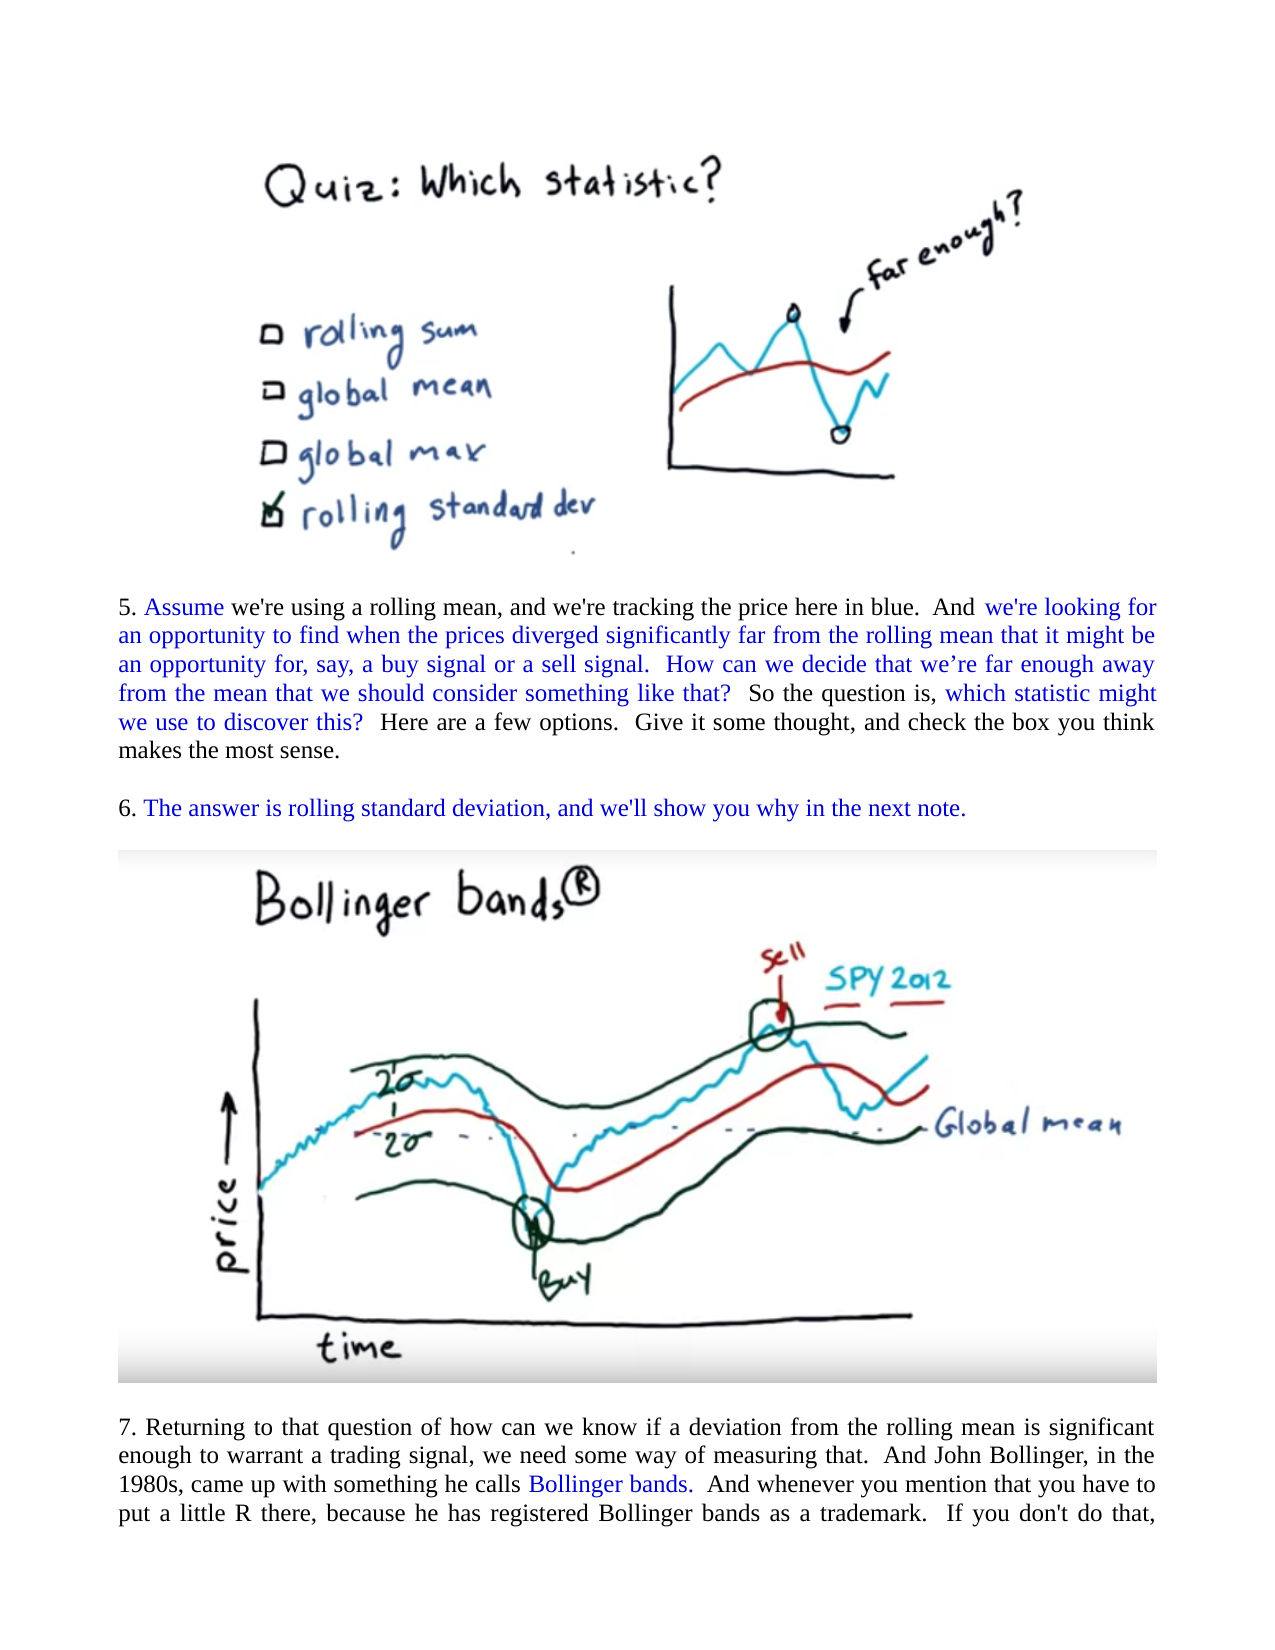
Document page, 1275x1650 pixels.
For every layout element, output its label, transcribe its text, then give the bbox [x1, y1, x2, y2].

picture [118, 146, 1157, 563]
text 6. The answer is rolling standard deviation, and we'll show you why in the next note. [118, 793, 1157, 822]
text 7. Returning to that question of how can we know if a deviation from the rolling mean is significant enough to warrant a trading signal, we need some way of measuring that. And John Bollinger, in the 1980s, came up with something he calls Bollinger bands. And whenever you mention that you have to put a little R there, because he has registered Bollinger bands as a trademark. If you don't do that, [118, 1412, 1157, 1527]
text 5. Assume we're using a rolling mean, and we're tracking the price here in blue. And we're looking for an opportunity to find when the prices diverged significantly far from the rolling mean that it might be an opportunity for, say, a buy signal or a sell signal. How can we decide that we’re far enough away from the mean that we should consider something like that? So the question is, which statistic might we use to discover this? Here are a few options. Give it some thought, and check the box you think makes the most sense. [118, 592, 1157, 764]
picture [118, 850, 1157, 1383]
